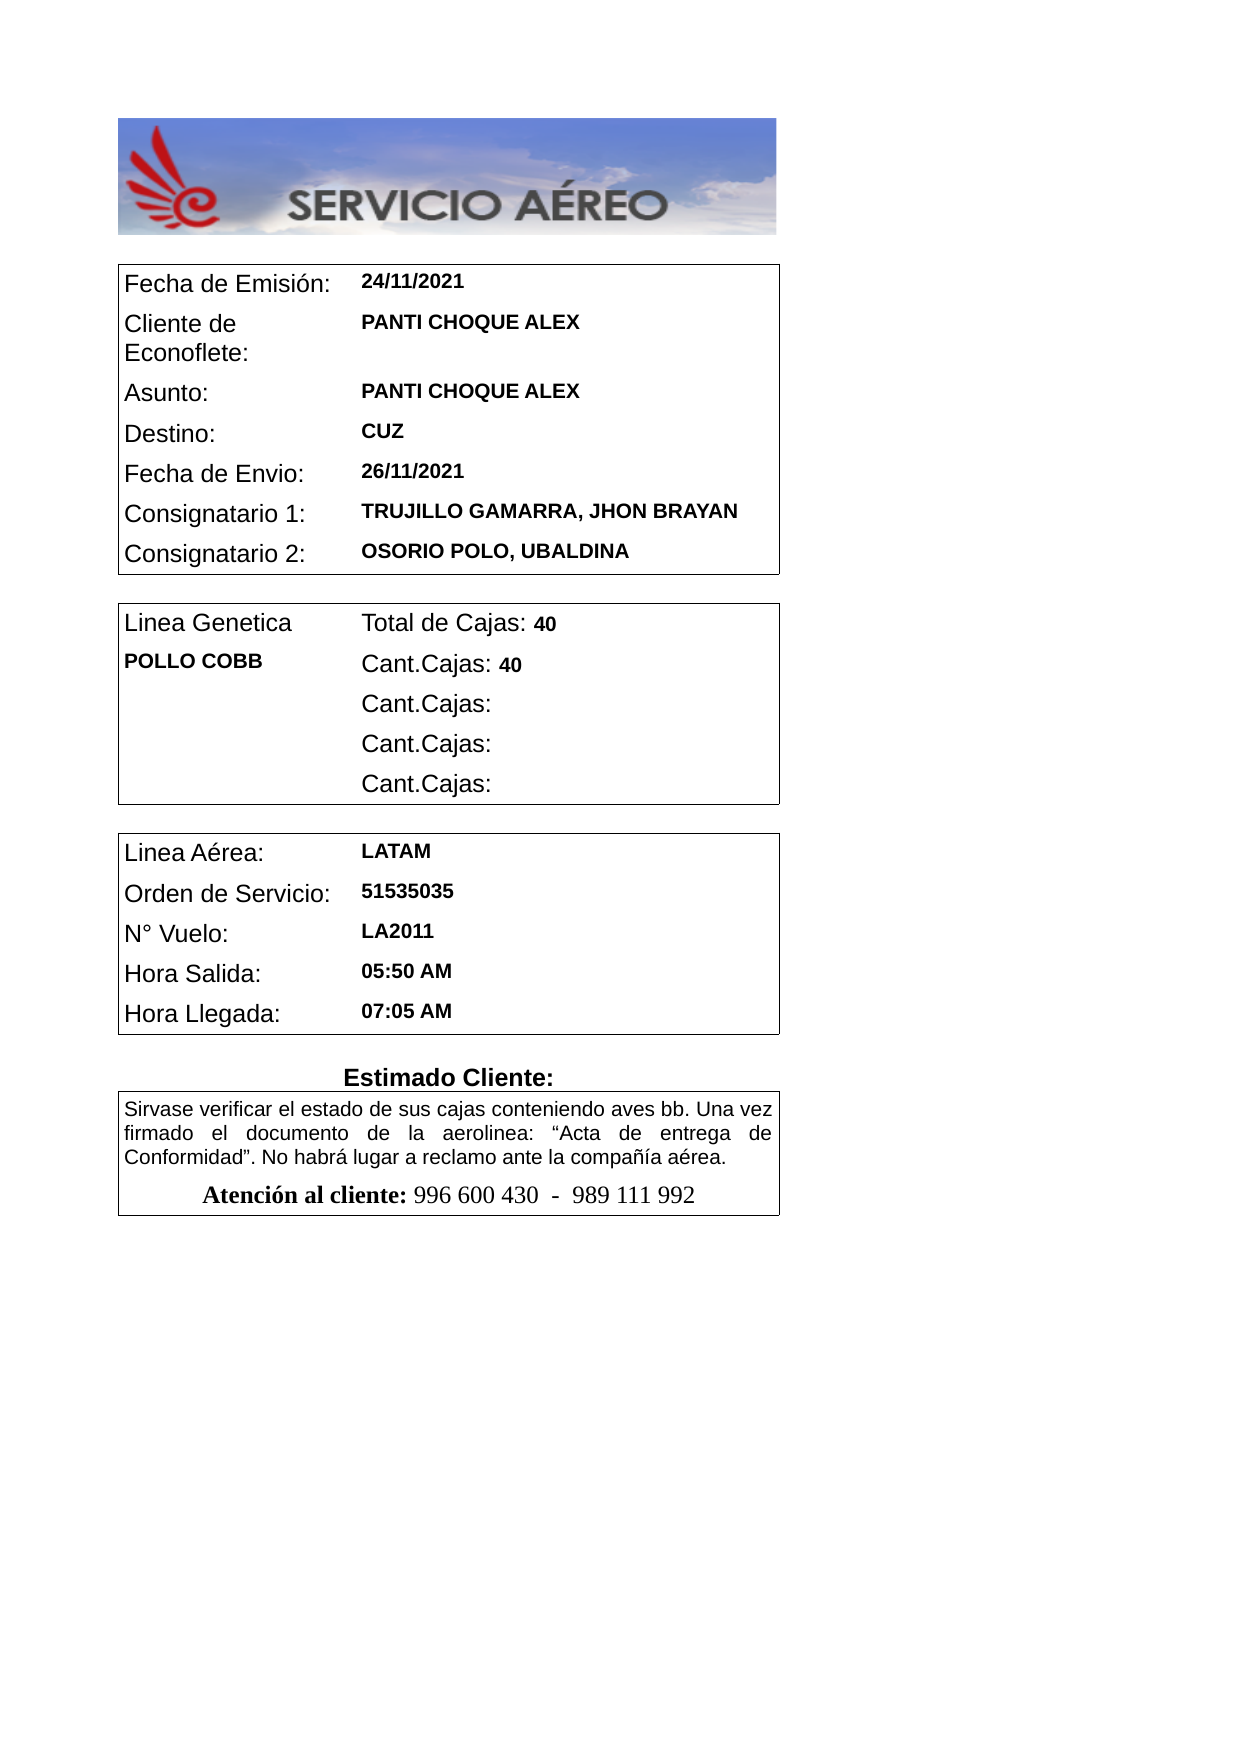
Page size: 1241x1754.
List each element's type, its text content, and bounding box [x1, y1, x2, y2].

table_cell [356, 575, 779, 603]
table_cell Cant.Cajas: [356, 723, 779, 763]
table_cell N° Vuelo: [119, 913, 356, 953]
table_cell Total de Cajas: 40 [356, 604, 779, 643]
table_cell Cliente de Econoflete: [119, 304, 356, 373]
table_cell Atención al cliente: 996 600 430 - 989 111 992 [119, 1175, 779, 1215]
table_cell OSORIO POLO, UBALDINA [356, 534, 779, 574]
table_cell [118, 575, 356, 603]
table_cell [119, 723, 356, 763]
table_cell Sirvase verificar el estado de sus cajas conteniendo aves bb. Una vez firmado el documento de la aerolinea: “Acta de entrega de Conformidad”. No habrá lugar a reclamo ante la compañía aérea. [119, 1092, 779, 1175]
table_cell [118, 805, 356, 833]
table_cell Cant.Cajas: 40 [356, 643, 779, 683]
table_cell Cant.Cajas: [356, 683, 779, 723]
table_cell Hora Salida: [119, 953, 356, 993]
table_cell LA2011 [356, 913, 779, 953]
table_cell 05:50 AM [356, 953, 779, 993]
table_cell PANTI CHOQUE ALEX [356, 304, 779, 373]
table_cell Fecha de Envio: [119, 453, 356, 493]
table_cell Linea Genetica [119, 604, 356, 643]
table_cell Consignatario 1: [119, 493, 356, 533]
table_cell TRUJILLO GAMARRA, JHON BRAYAN [356, 493, 779, 533]
table_cell Hora Llegada: [119, 994, 356, 1034]
table_cell PANTI CHOQUE ALEX [356, 373, 779, 413]
table_header Fecha de Emisión: [119, 265, 356, 304]
table_cell [119, 764, 356, 804]
table_header 24/11/2021 [356, 265, 779, 304]
table_cell Destino: [119, 413, 356, 453]
picture [118, 118, 777, 235]
table_cell Orden de Servicio: [119, 873, 356, 913]
table_cell 51535035 [356, 873, 779, 913]
table_cell Asunto: [119, 373, 356, 413]
table_cell LATAM [356, 834, 779, 873]
table_cell Linea Aérea: [119, 834, 356, 873]
table_cell 07:05 AM [356, 994, 779, 1034]
table_cell POLLO COBB [119, 643, 356, 683]
table_cell Consignatario 2: [119, 534, 356, 574]
table_cell CUZ [356, 413, 779, 453]
table_cell [356, 805, 779, 833]
table_cell Cant.Cajas: [356, 764, 779, 804]
table_cell Estimado Cliente: [118, 1035, 779, 1091]
table_cell [119, 683, 356, 723]
table_cell 26/11/2021 [356, 453, 779, 493]
